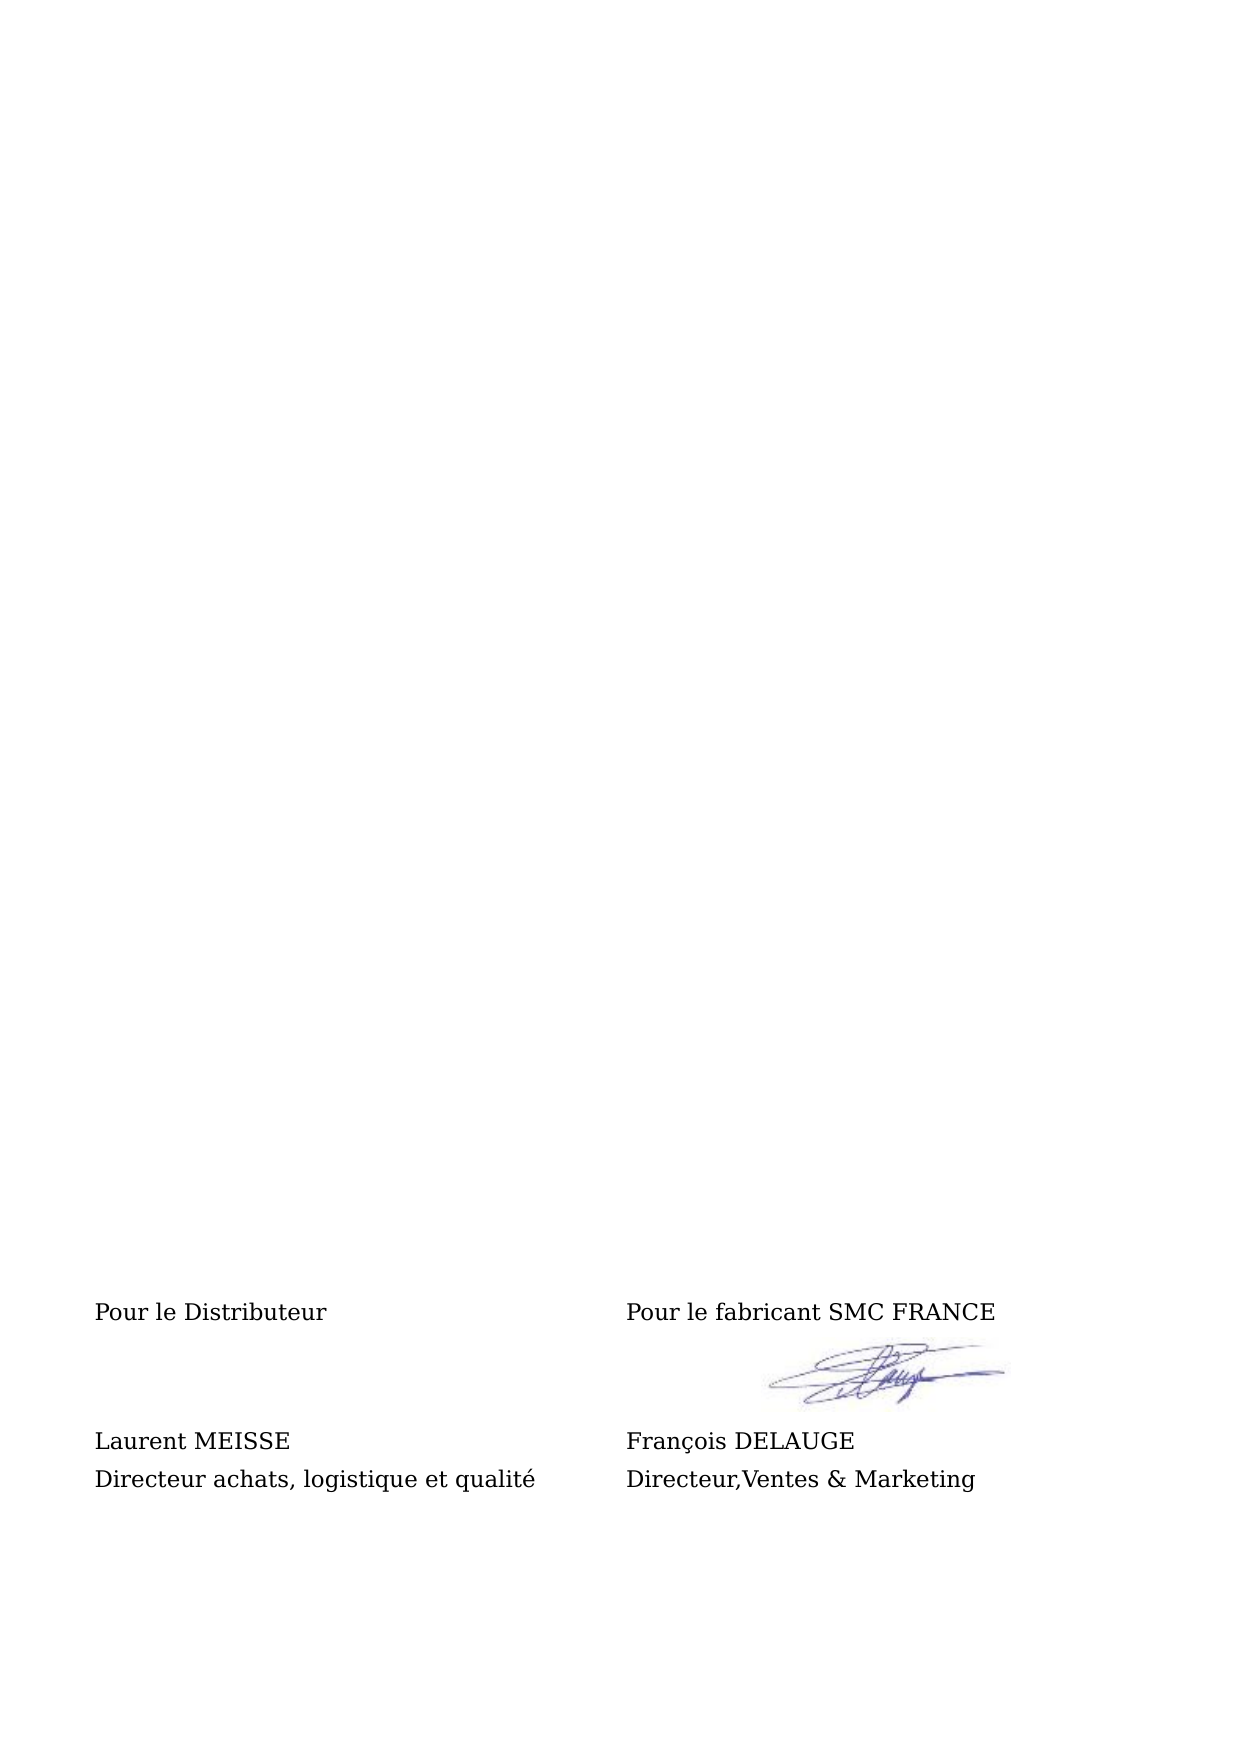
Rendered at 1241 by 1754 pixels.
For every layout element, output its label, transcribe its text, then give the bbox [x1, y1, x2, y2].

table_cell [89, 1331, 620, 1423]
table_cell François DELAUGE [620, 1423, 1152, 1461]
table_cell Directeur,Ventes & Marketing [620, 1461, 1152, 1499]
table_header Pour le fabricant SMC FRANCE [620, 1293, 1152, 1331]
table_header Pour le Distributeur [89, 1293, 620, 1331]
table_cell Directeur achats, logistique et qualité [89, 1461, 620, 1499]
table_cell [620, 1331, 1152, 1423]
table_cell Laurent MEISSE [89, 1423, 620, 1461]
picture [760, 1337, 1011, 1412]
